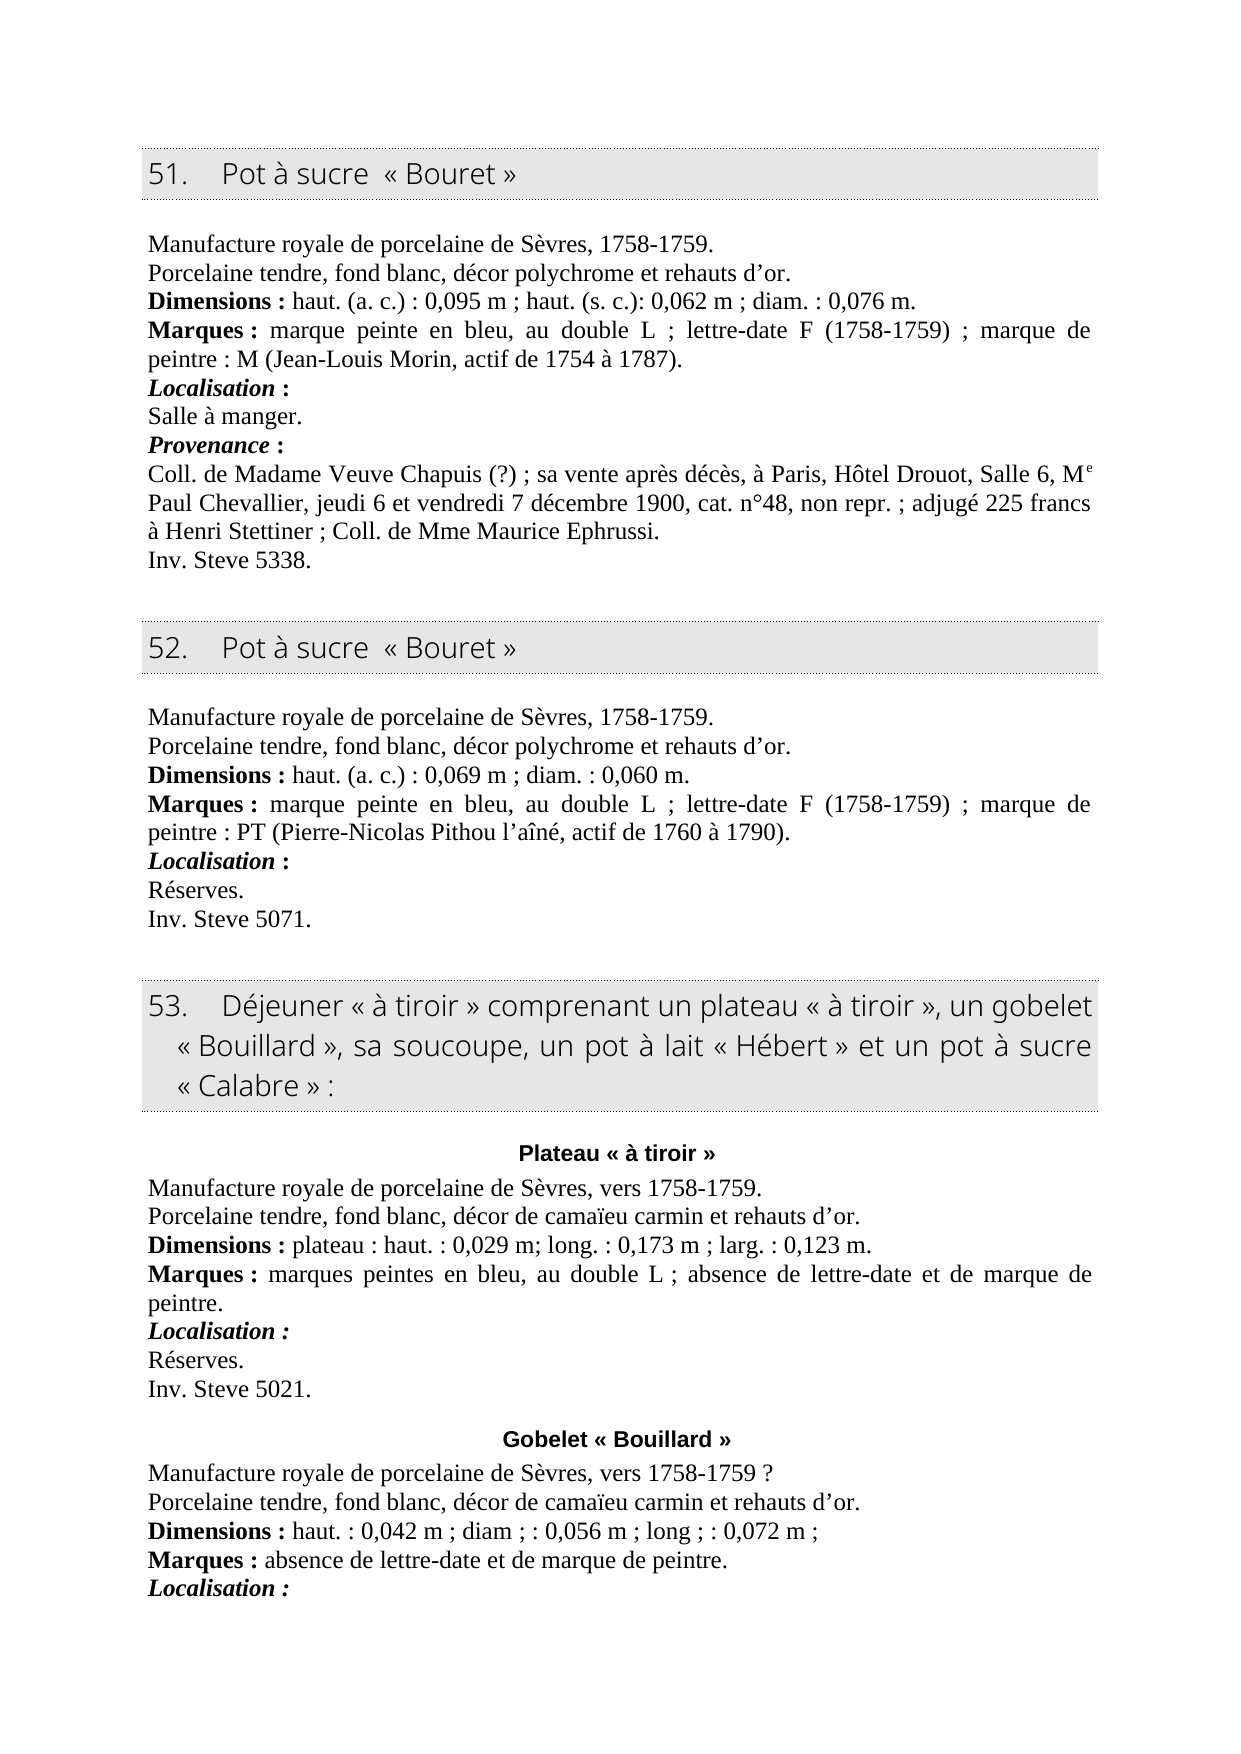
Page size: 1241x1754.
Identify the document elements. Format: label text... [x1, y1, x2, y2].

text Salle à manger. [148, 401, 1093, 430]
text Coll. de Madame Veuve Chapuis (?) ; sa vente après décès, à Paris, Hôtel Drouot, Salle 6, Me Paul Chevallier, jeudi 6 et vendredi 7 décembre 1900, cat. n°48, non repr. ; adjugé 225 francs à Henri Stettiner ; Coll. de Mme Maurice Ephrussi. [148, 459, 1093, 545]
text Localisation : [148, 1573, 1093, 1602]
text Manufacture royale de porcelaine de Sèvres, vers 1758-1759. [148, 1173, 1093, 1201]
text Localisation : [148, 373, 1093, 401]
text Réserves. [148, 1345, 1093, 1374]
subtitle Pot à sucre « Bouret » [142, 148, 1098, 199]
text Marques : marque peinte en bleu, au double L ; lettre-date F (1758-1759) ; marque de peintre : PT (Pierre-Nicolas Pithou l’aîné, actif de 1760 à 1790). [148, 789, 1093, 846]
text Dimensions : haut. : 0,042 m ; diam ; : 0,056 m ; long ; : 0,072 m ; [148, 1516, 1093, 1545]
text Réserves. [148, 875, 1093, 904]
subtitle Plateau « à tiroir » [148, 1140, 1093, 1167]
text Inv. Steve 5338. [148, 545, 1093, 574]
subtitle Pot à sucre « Bouret » [142, 621, 1098, 673]
text Manufacture royale de porcelaine de Sèvres, 1758-1759. [148, 229, 1093, 258]
text Porcelaine tendre, fond blanc, décor polychrome et rehauts d’or. [148, 731, 1093, 760]
text Manufacture royale de porcelaine de Sèvres, vers 1758-1759 ? [148, 1458, 1093, 1487]
text Localisation : [148, 1316, 1093, 1345]
text Marques : marque peinte en bleu, au double L ; lettre-date F (1758-1759) ; marque de peintre : M (Jean-Louis Morin, actif de 1754 à 1787). [148, 315, 1093, 373]
text Marques : marques peintes en bleu, au double L ; absence de lettre-date et de marque de peintre. [148, 1259, 1093, 1316]
text Porcelaine tendre, fond blanc, décor de camaïeu carmin et rehauts d’or. [148, 1201, 1093, 1230]
subtitle Gobelet « Bouillard » [148, 1426, 1093, 1453]
text Porcelaine tendre, fond blanc, décor de camaïeu carmin et rehauts d’or. [148, 1487, 1093, 1516]
text Porcelaine tendre, fond blanc, décor polychrome et rehauts d’or. [148, 258, 1093, 286]
text Localisation : [148, 846, 1093, 875]
subtitle Déjeuner « à tiroir » comprenant un plateau « à tiroir », un gobelet « Bouillard », sa soucoupe, un pot à lait « Hébert » et un pot à sucre « Calabre » : [142, 980, 1098, 1111]
text Marques : absence de lettre-date et de marque de peintre. [148, 1545, 1093, 1573]
text Manufacture royale de porcelaine de Sèvres, 1758-1759. [148, 702, 1093, 731]
text Dimensions : haut. (a. c.) : 0,069 m ; diam. : 0,060 m. [148, 760, 1093, 789]
text Dimensions : plateau : haut. : 0,029 m; long. : 0,173 m ; larg. : 0,123 m. [148, 1230, 1093, 1259]
text Dimensions : haut. (a. c.) : 0,095 m ; haut. (s. c.): 0,062 m ; diam. : 0,076 m. [148, 286, 1093, 315]
text Inv. Steve 5071. [148, 904, 1093, 932]
text Inv. Steve 5021. [148, 1374, 1093, 1403]
text Provenance : [148, 430, 1093, 459]
